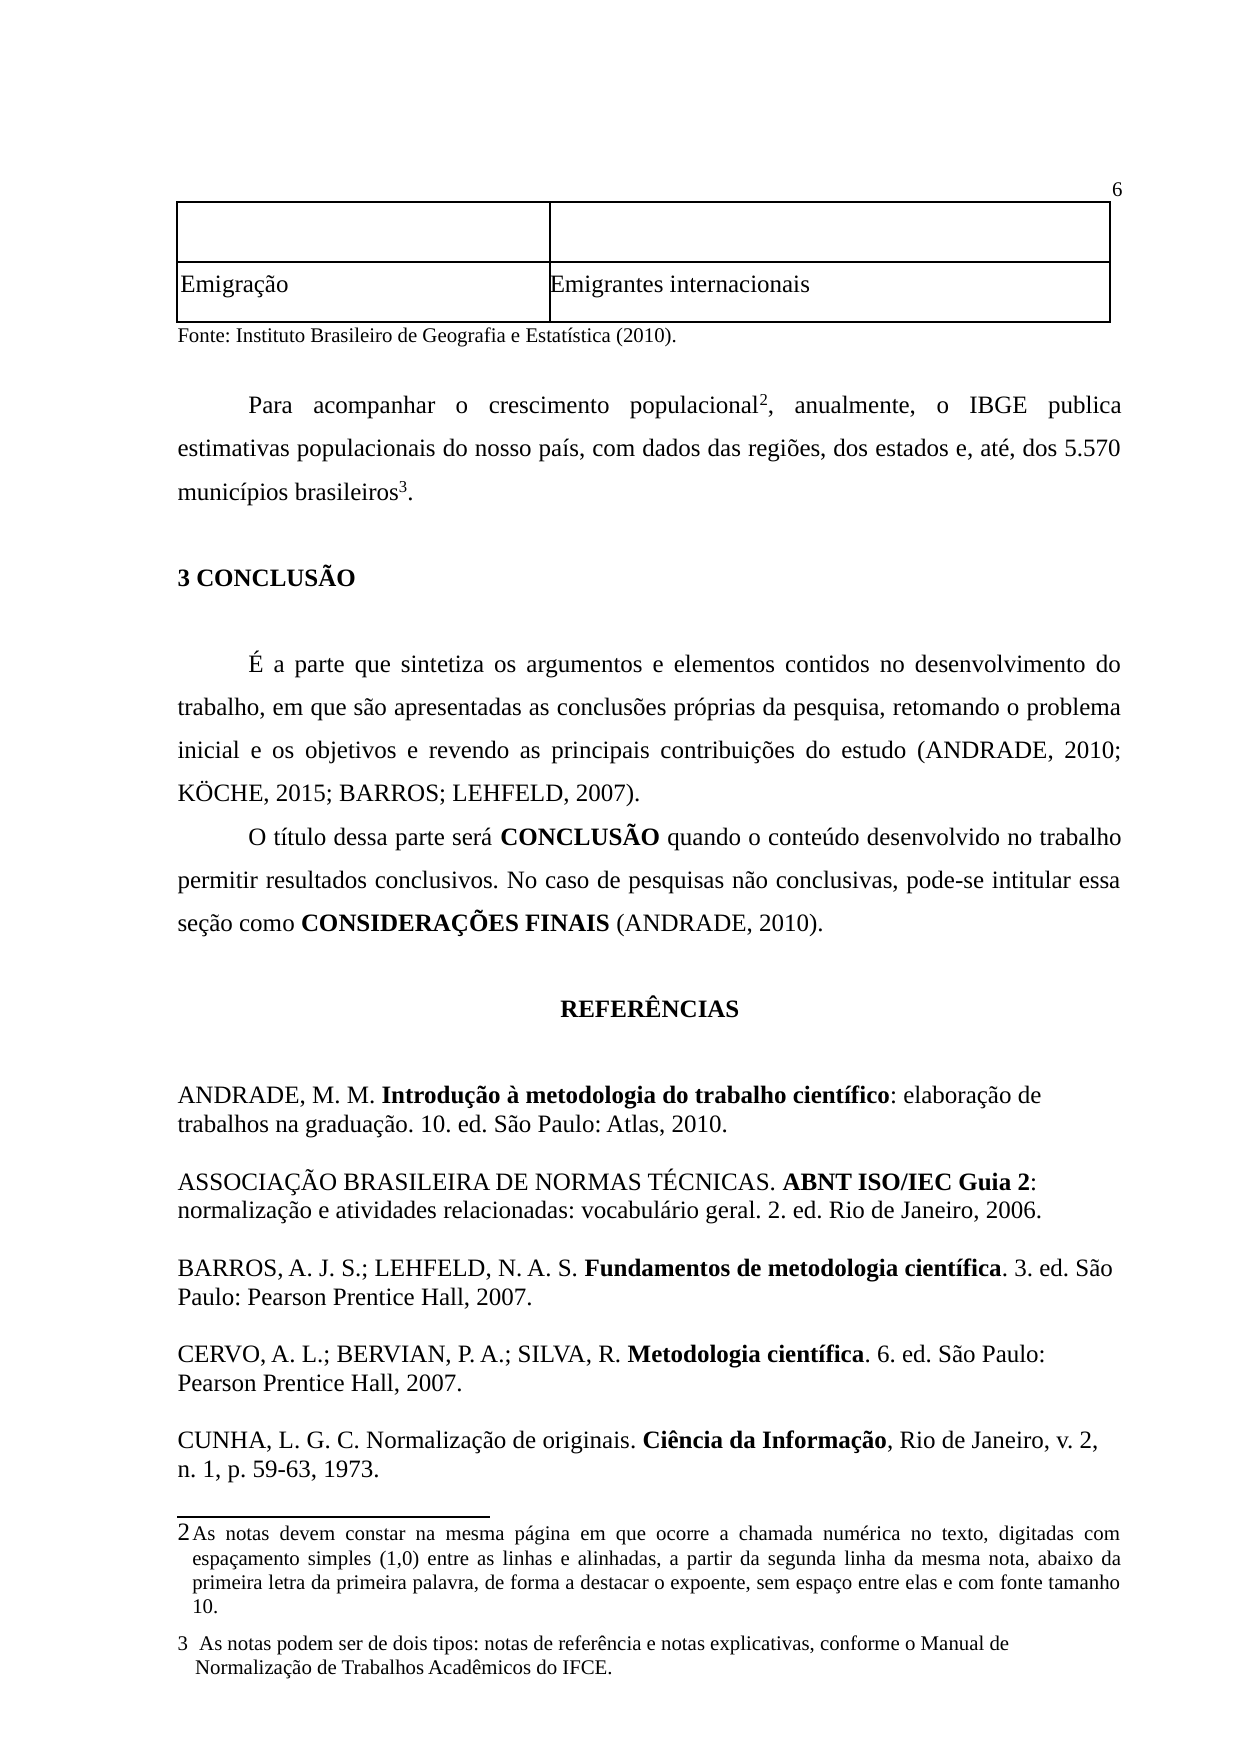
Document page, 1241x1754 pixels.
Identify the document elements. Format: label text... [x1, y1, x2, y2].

text O título dessa parte será CONCLUSÃO quando o conteúdo desenvolvido no trabalho permitir resultados conclusivos. No caso de pesquisas não conclusivas, pode-se intitular essa seção como CONSIDERAÇÕES FINAIS (ANDRADE, 2010). [177, 822, 1122, 937]
table_cell [178, 203, 549, 261]
table_cell Emigrantes internacionais [551, 263, 1109, 321]
text As notas podem ser de dois tipos: notas de referência e notas explicativas, conforme o Manual de Normalização de Trabalhos Acadêmicos do IFCE. [177, 1631, 1122, 1679]
table_cell Emigração [178, 263, 549, 321]
text REFERÊNCIAS [177, 994, 1122, 1023]
text As notas devem constar na mesma página em que ocorre a chamada numérica no texto, digitadas com espaçamento simples (1,0) entre as linhas e alinhadas, a partir da segunda linha da mesma nota, abaixo da primeira letra da primeira palavra, de forma a destacar o expoente, sem espaço entre elas e com fonte tamanho 10. [177, 1517, 1122, 1618]
text Para acompanhar o crescimento populacional, anualmente, o IBGE publica estimativas populacionais do nosso país, com dados das regiões, dos estados e, até, dos 5.570 municípios brasileiros. [177, 390, 1122, 505]
text CUNHA, L. G. C. Normalização de originais. Ciência da Informação, Rio de Janeiro, v. 2, n. 1, p. 59-63, 1973. [177, 1425, 1122, 1483]
table_cell [551, 203, 1109, 261]
text É a parte que sintetiza os argumentos e elementos contidos no desenvolvimento do trabalho, em que são apresentadas as conclusões próprias da pesquisa, retomando o problema inicial e os objetivos e revendo as principais contribuições do estudo (ANDRADE, 2010; KÖCHE, 2015; BARROS; LEHFELD, 2007). [177, 649, 1122, 807]
text 3 CONCLUSÃO [177, 563, 1122, 592]
text ASSOCIAÇÃO BRASILEIRA DE NORMAS TÉCNICAS. ABNT ISO/IEC Guia 2: normalização e atividades relacionadas: vocabulário geral. 2. ed. Rio de Janeiro, 2006. [177, 1167, 1122, 1224]
text BARROS, A. J. S.; LEHFELD, N. A. S. Fundamentos de metodologia científica. 3. ed. São Paulo: Pearson Prentice Hall, 2007. [177, 1253, 1122, 1310]
text CERVO, A. L.; BERVIAN, P. A.; SILVA, R. Metodologia científica. 6. ed. São Paulo: Pearson Prentice Hall, 2007. [177, 1339, 1122, 1397]
text Fonte: Instituto Brasileiro de Geografia e Estatística (2010). [177, 323, 1043, 347]
text ANDRADE, M. M. Introdução à metodologia do trabalho científico: elaboração de trabalhos na graduação. 10. ed. São Paulo: Atlas, 2010. [177, 1080, 1122, 1138]
